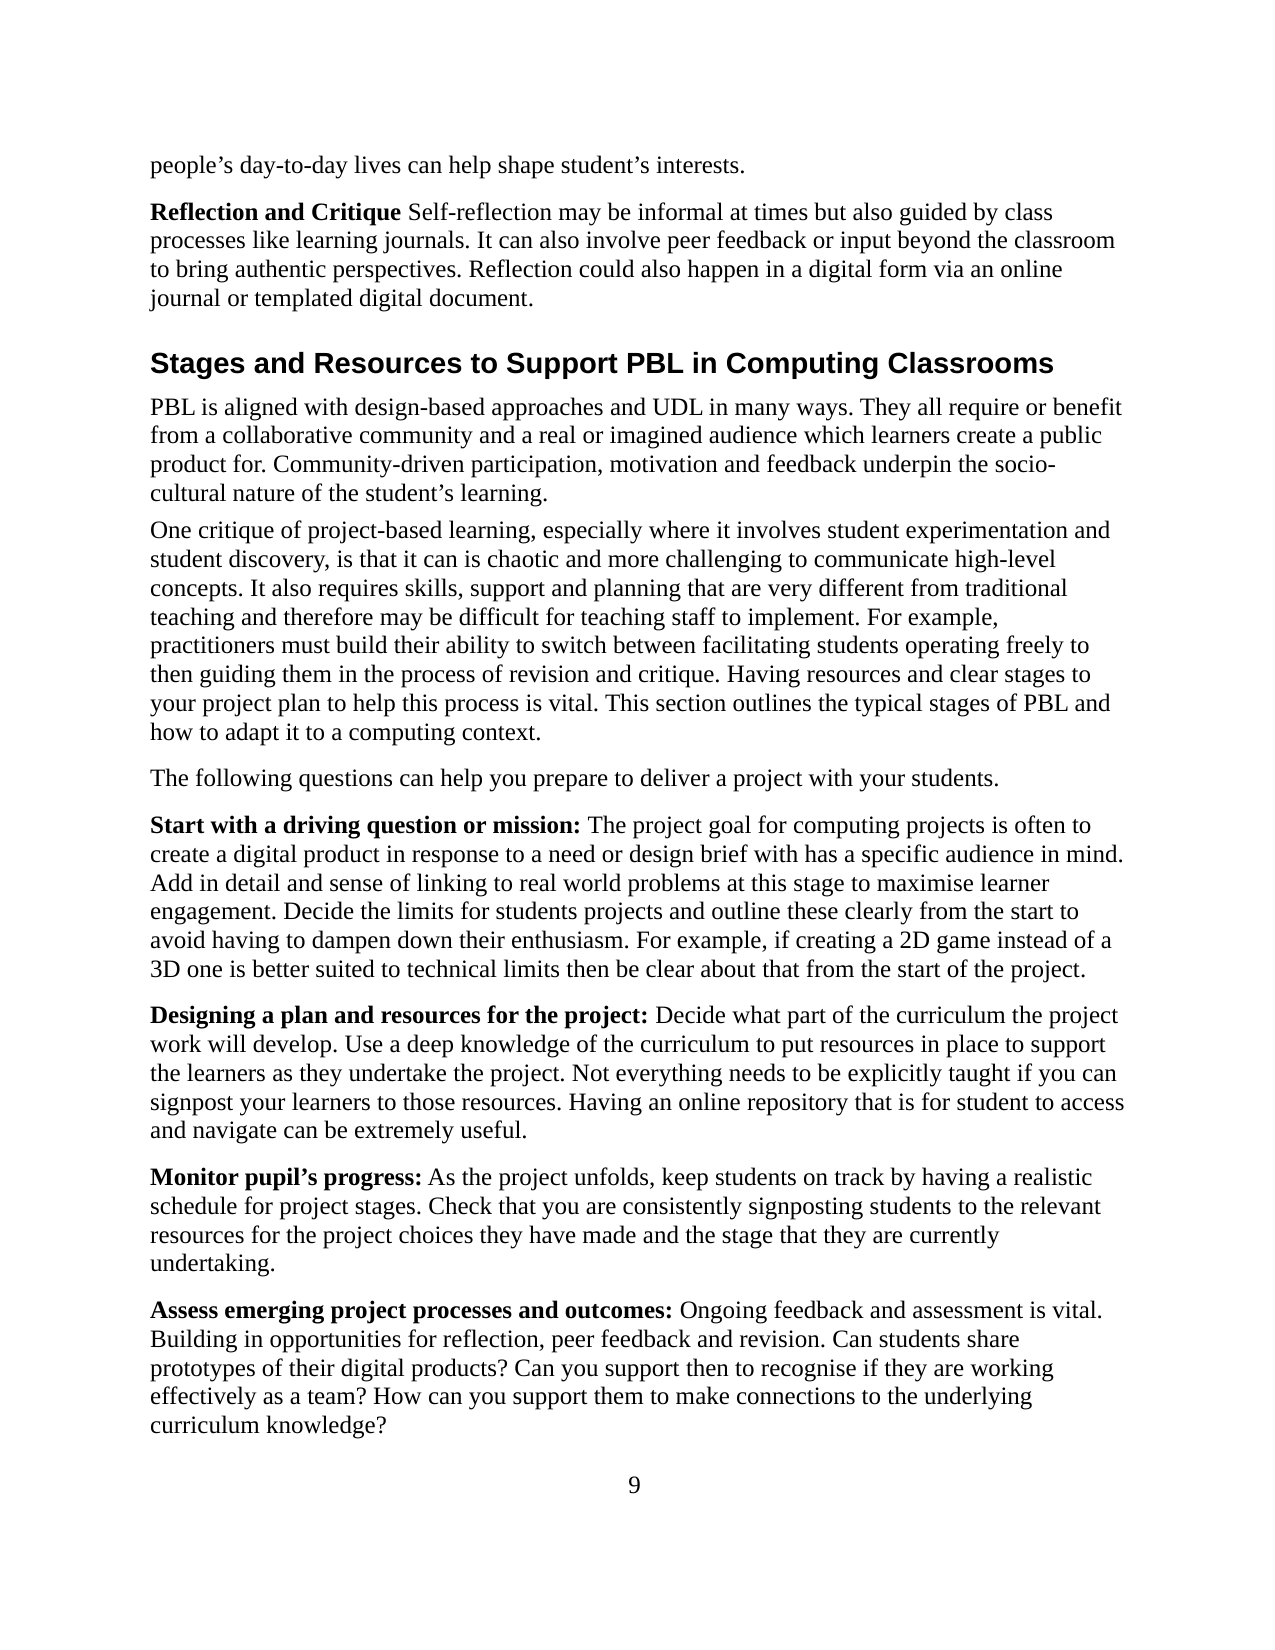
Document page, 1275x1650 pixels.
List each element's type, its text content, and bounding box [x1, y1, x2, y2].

text The following questions can help you prepare to deliver a project with your students. [150, 763, 1125, 792]
text people’s day-to-day lives can help shape student’s interests. [150, 150, 1125, 179]
text One critique of project-based learning, especially where it involves student experimentation and student discovery, is that it can is chaotic and more challenging to communicate high-level concepts. It also requires skills, support and planning that are very different from traditional teaching and therefore may be difficult for teaching staff to implement. For example, practitioners must build their ability to switch between facilitating students operating freely to then guiding them in the process of revision and critique. Having resources and clear stages to your project plan to help this process is vital. This section outlines the typical stages of PBL and how to adapt it to a computing context. [150, 516, 1125, 746]
text Monitor pupil’s progress: As the project unfolds, keep students on track by having a realistic schedule for project stages. Check that you are consistently signposting students to the relevant resources for the project choices they have made and the stage that they are currently undertaking. [150, 1162, 1125, 1277]
text Start with a driving question or mission: The project goal for computing projects is often to create a digital product in response to a need or design brief with has a specific audience in mind. Add in detail and sense of linking to real world problems at this stage to maximise learner engagement. Decide the limits for students projects and outline these clearly from the start to avoid having to dampen down their enthusiasm. For example, if creating a 2D game instead of a 3D one is better suited to technical limits then be clear about that from the start of the project. [150, 810, 1125, 983]
text Designing a plan and resources for the project: Decide what part of the curriculum the project work will develop. Use a deep knowledge of the curriculum to put resources in place to support the learners as they undertake the project. Not everything needs to be explicitly taught if you can signpost your learners to those resources. Having an online repository that is for student to access and navigate can be extremely useful. [150, 1001, 1125, 1144]
subtitle Stages and Resources to Support PBL in Computing Classrooms [150, 346, 1125, 379]
text Assess emerging project processes and outcomes: Ongoing feedback and assessment is vital. Building in opportunities for reflection, peer feedback and revision. Can students share prototypes of their digital products? Can you support then to recognise if they are working effectively as a team? How can you support them to make connections to the underlying curriculum knowledge? [150, 1295, 1125, 1439]
text Reflection and Critique Self-reflection may be informal at times but also guided by class processes like learning journals. It can also involve peer feedback or input beyond the classroom to bring authentic perspectives. Reflection could also happen in a digital form via an online journal or templated digital document. [150, 197, 1125, 312]
text PBL is aligned with design-based approaches and UDL in many ways. They all require or benefit from a collaborative community and a real or imagined audience which learners create a public product for. Community-driven participation, motivation and feedback underpin the socio-cultural nature of the student’s learning. [150, 392, 1125, 507]
